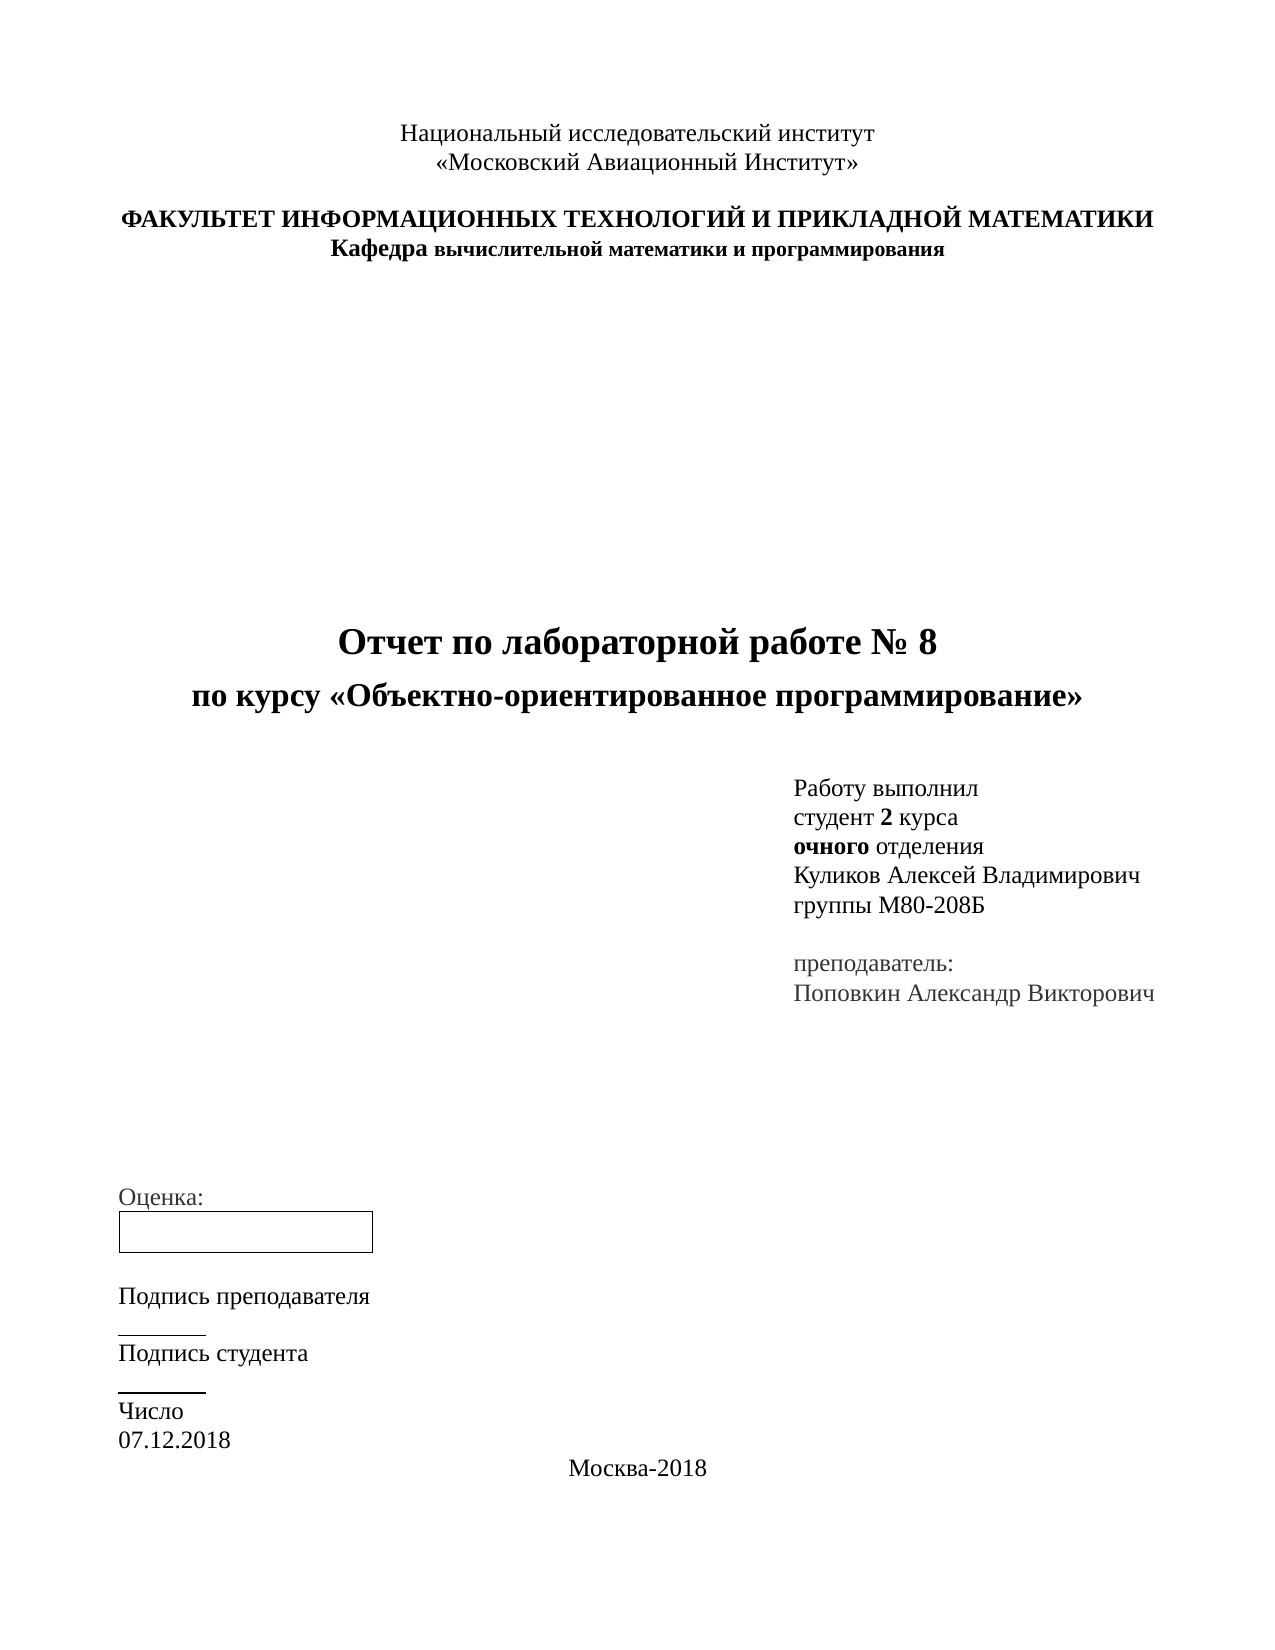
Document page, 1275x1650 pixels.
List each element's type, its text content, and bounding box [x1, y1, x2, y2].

text студент 2 курса [793, 802, 1157, 831]
text Национальный исследовательский институт [118, 118, 1157, 147]
text Работу выполнил [793, 773, 1157, 801]
text Оценка: [118, 1182, 1157, 1211]
text «Московский Авиационный Институт» [118, 147, 1157, 176]
table_header [120, 1212, 372, 1252]
text факультет ИНФОРМАЦИОННЫХ ТЕХНОЛОГИЙ И ПРИКЛАДНОЙ МАТЕМАТИКИ [118, 204, 1157, 233]
text преподаватель: [793, 948, 1157, 977]
text очного отделения [793, 831, 1157, 860]
text Подпись преподавателя [118, 1281, 1157, 1310]
text группы М80-208Б [793, 890, 1157, 918]
text Подпись студента [118, 1338, 1157, 1367]
text Куликов Алексей Владимирович [793, 861, 1157, 889]
text 07.12.2018 [118, 1425, 1157, 1453]
text Москва-2018 [118, 1453, 1157, 1482]
text Поповкин Александр Викторович [793, 978, 1157, 1006]
subtitle по курсу «Объектно-ориентированное программирование» [118, 675, 1157, 714]
subtitle Отчет по лабораторной работе № 8 [118, 619, 1157, 662]
text Кафедра вычислительной математики и программирования [118, 233, 1157, 262]
text Число [118, 1396, 1157, 1425]
